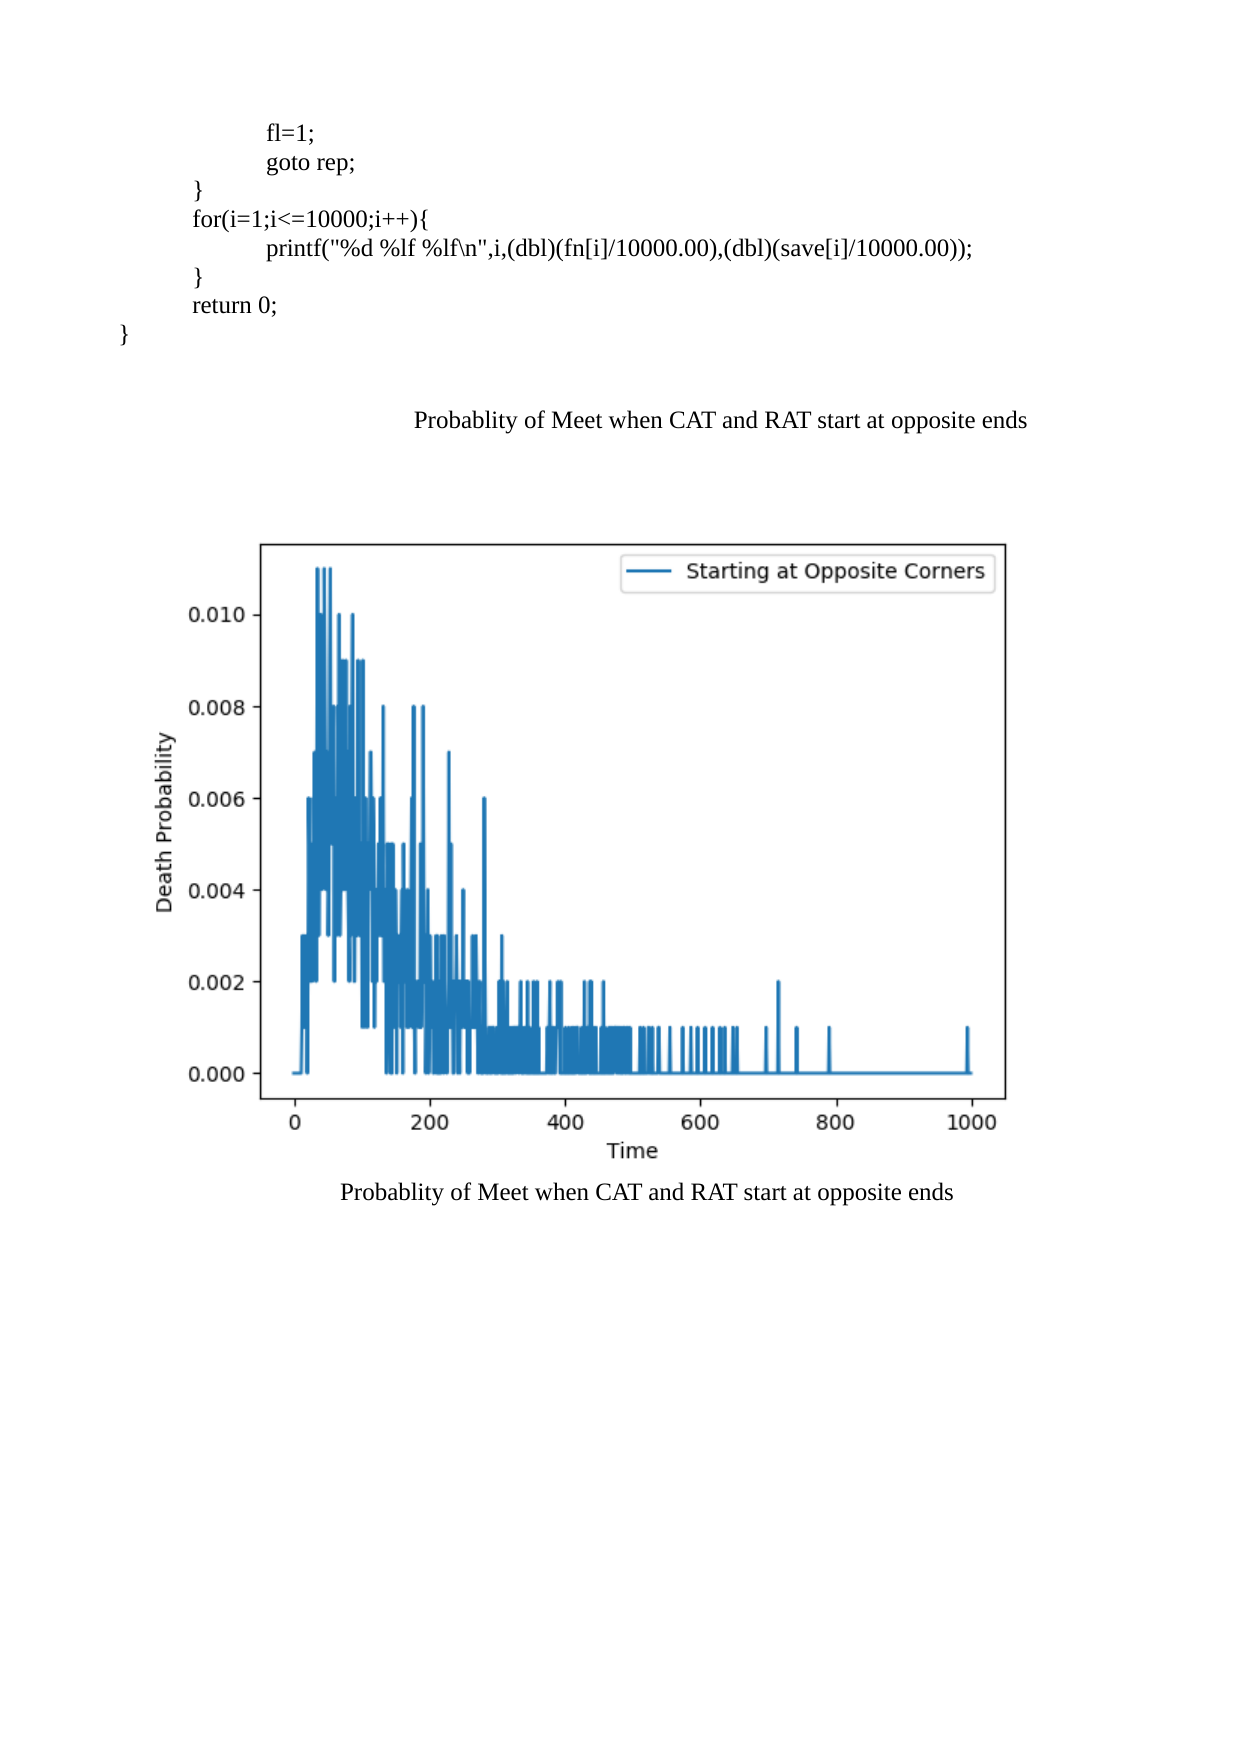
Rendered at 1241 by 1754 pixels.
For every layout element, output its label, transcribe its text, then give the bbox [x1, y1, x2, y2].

text fl=1; [118, 118, 1122, 147]
text return 0; [118, 291, 1122, 319]
text Probablity of Meet when CAT and RAT start at opposite ends [118, 434, 1122, 1206]
text for(i=1;i<=10000;i++){ [118, 204, 1122, 233]
text Probablity of Meet when CAT and RAT start at opposite ends [118, 406, 1122, 434]
text goto rep; [118, 147, 1122, 176]
text } [118, 319, 1122, 348]
text } [118, 176, 1122, 204]
picture [140, 457, 1100, 1178]
text printf("%d %lf %lf\n",i,(dbl)(fn[i]/10000.00),(dbl)(save[i]/10000.00)); [118, 233, 1122, 262]
text } [118, 262, 1122, 291]
